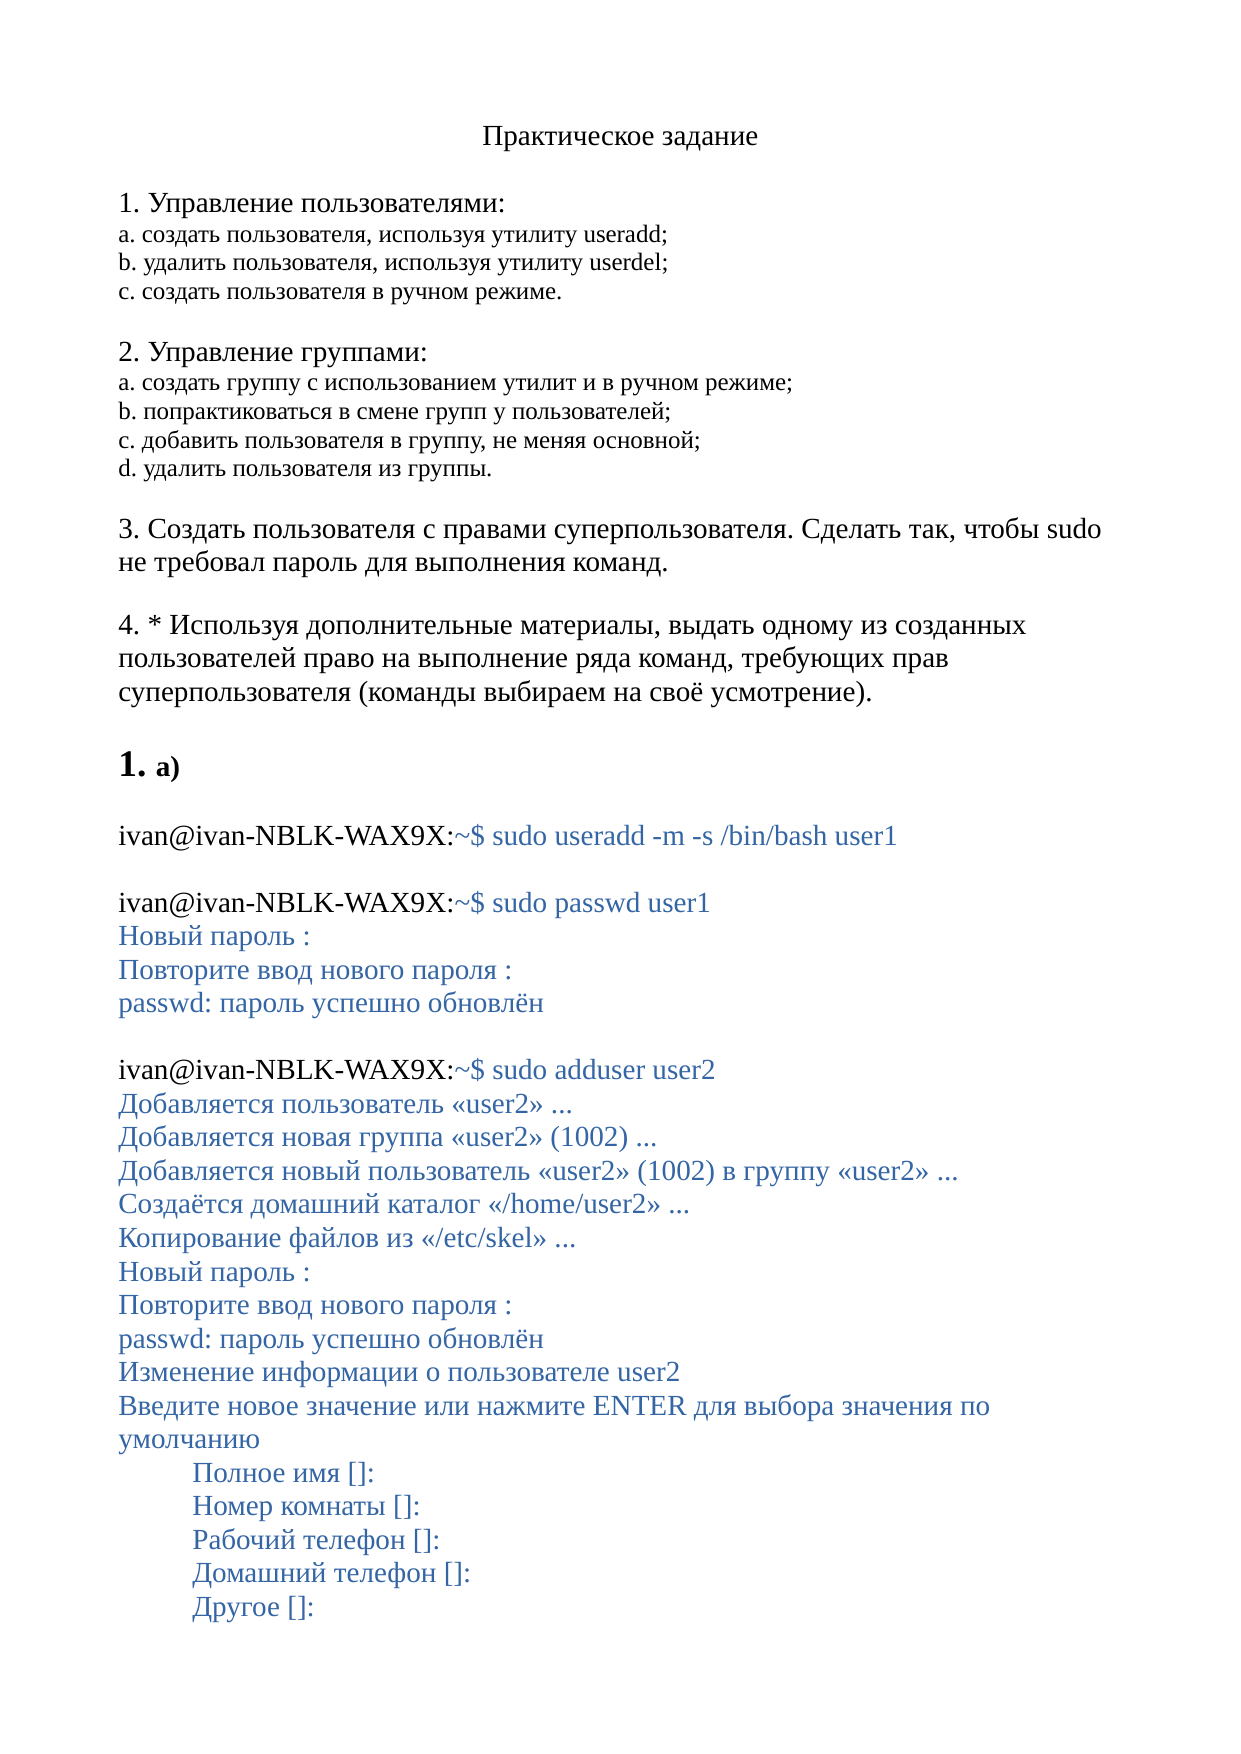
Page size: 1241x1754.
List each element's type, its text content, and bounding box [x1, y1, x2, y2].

text Домашний телефон []: [118, 1556, 1122, 1589]
text b. попрактиковаться в смене групп у пользователей; [118, 396, 1122, 425]
text Добавляется новый пользователь «user2» (1002) в группу «user2» ... [118, 1153, 1122, 1187]
text passwd: пароль успешно обновлён [118, 985, 1122, 1019]
text Практическое задание [118, 118, 1122, 152]
text ivan@ivan-NBLK-WAX9X:~$ sudo passwd user1 [118, 885, 1122, 918]
text Рабочий телефон []: [118, 1522, 1122, 1556]
text Создаётся домашний каталог «/home/user2» ... [118, 1187, 1122, 1220]
text Номер комнаты []: [118, 1488, 1122, 1522]
text passwd: пароль успешно обновлён [118, 1321, 1122, 1354]
text ivan@ivan-NBLK-WAX9X:~$ sudo useradd -m -s /bin/bash user1 [118, 818, 1122, 851]
text 1. a) [118, 741, 1122, 784]
text Другое []: [118, 1589, 1122, 1623]
text Новый пароль : [118, 918, 1122, 952]
text 2. Управление группами: [118, 334, 1122, 367]
text Добавляется новая группа «user2» (1002) ... [118, 1119, 1122, 1153]
text 4. * Используя дополнительные материалы, выдать одному из созданных пользователей право на выполнение ряда команд, требующих прав суперпользователя (команды выбираем на своё усмотрение). [118, 607, 1122, 707]
text Добавляется пользователь «user2» ... [118, 1086, 1122, 1119]
text d. удалить пользователя из группы. [118, 453, 1122, 482]
text Новый пароль : [118, 1254, 1122, 1287]
text Повторите ввод нового пароля : [118, 952, 1122, 985]
text Полное имя []: [118, 1455, 1122, 1488]
text 3. Создать пользователя с правами суперпользователя. Сделать так, чтобы sudo не требовал пароль для выполнения команд. [118, 511, 1122, 578]
text a. создать пользователя, используя утилиту useradd; [118, 219, 1122, 247]
text a. создать группу с использованием утилит и в ручном режиме; [118, 367, 1122, 396]
text 1. Управление пользователями: [118, 185, 1122, 219]
text c. добавить пользователя в группу, не меняя основной; [118, 425, 1122, 453]
text b. удалить пользователя, используя утилиту userdel; [118, 247, 1122, 276]
text c. создать пользователя в ручном режиме. [118, 276, 1122, 305]
text Изменение информации о пользователе user2 [118, 1354, 1122, 1388]
text Копирование файлов из «/etc/skel» ... [118, 1220, 1122, 1254]
text Повторите ввод нового пароля : [118, 1287, 1122, 1321]
text Введите новое значение или нажмите ENTER для выбора значения по умолчанию [118, 1388, 1122, 1455]
text ivan@ivan-NBLK-WAX9X:~$ sudo adduser user2 [118, 1052, 1122, 1086]
